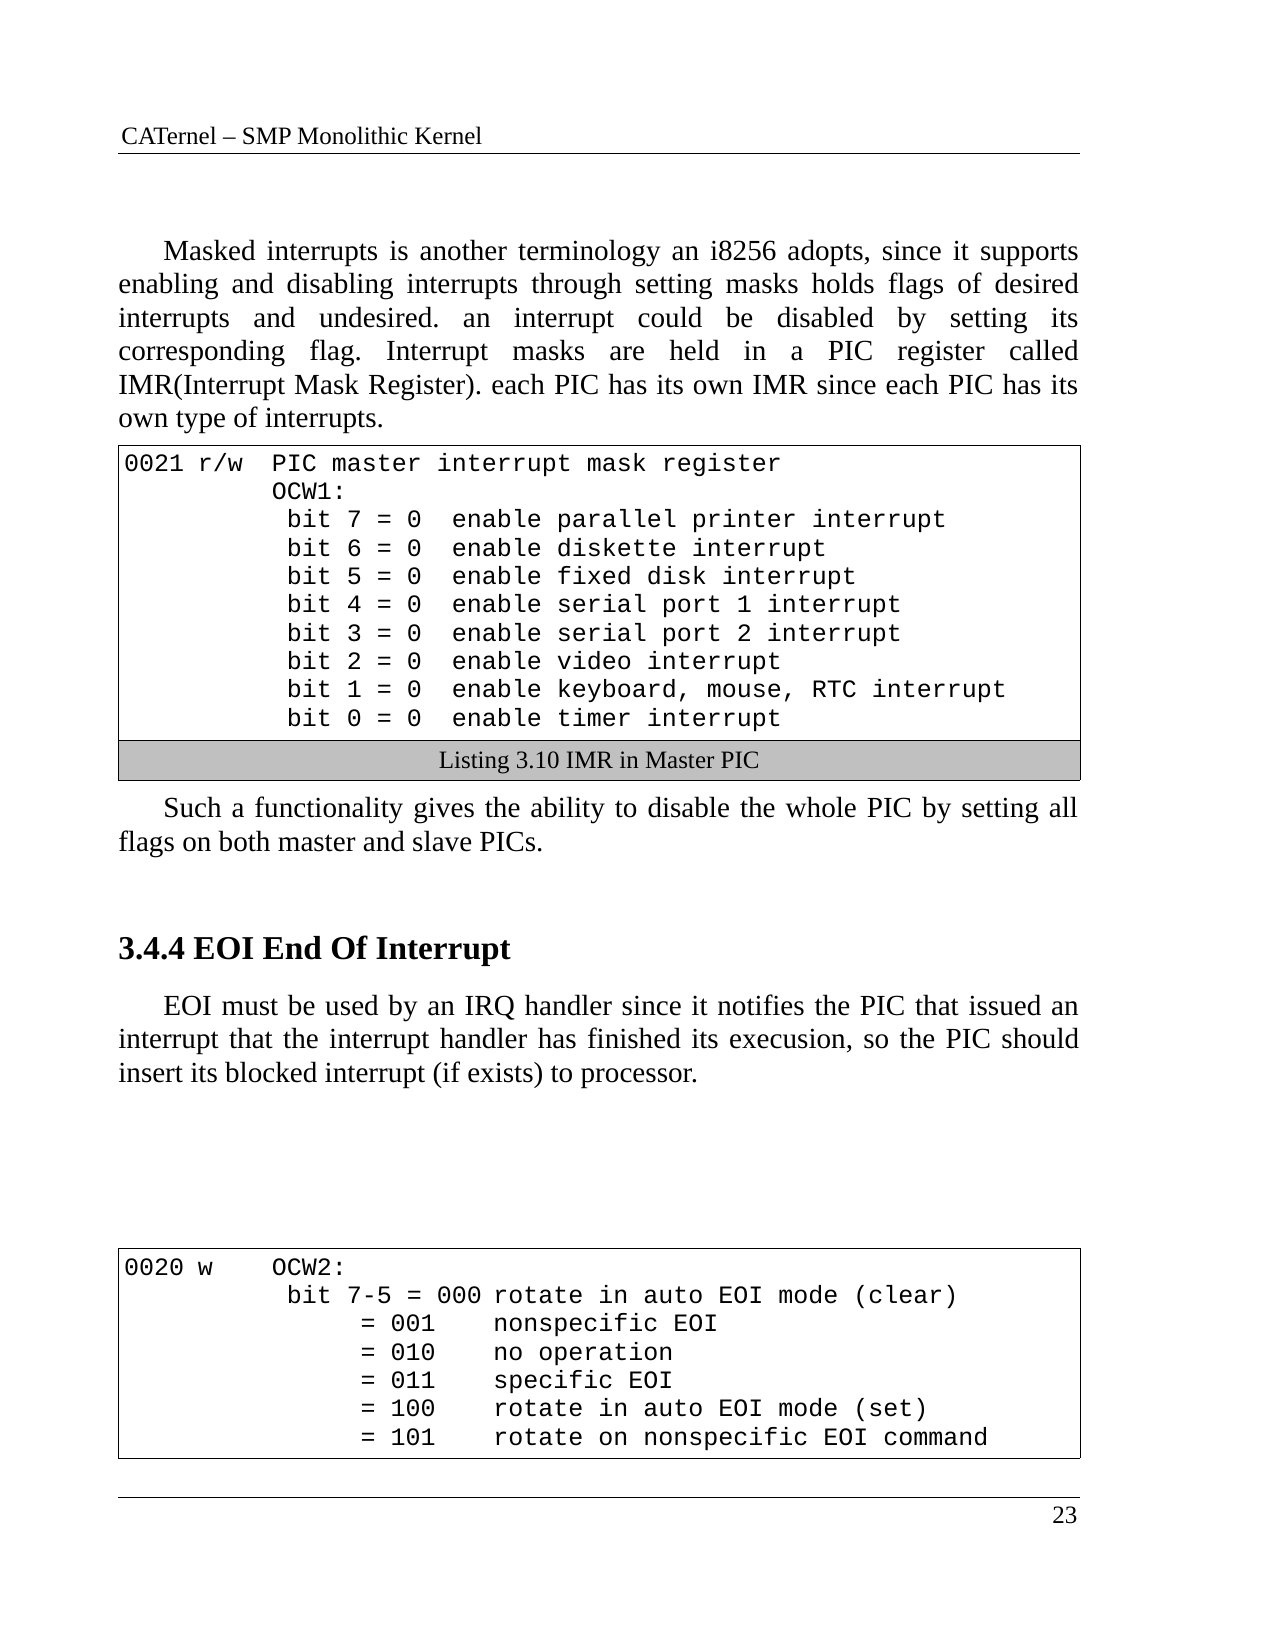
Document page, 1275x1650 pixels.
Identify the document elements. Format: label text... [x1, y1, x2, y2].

text EOI must be used by an IRQ handler since it notifies the PIC that issued an interrupt that the interrupt handler has finished its execusion, so the PIC should insert its blocked interrupt (if exists) to processor. [118, 988, 1080, 1088]
text Such a functionality gives the ability to disable the whole PIC by setting all flags on both master and slave PICs. [118, 790, 1080, 857]
text Masked interrupts is another terminology an i8256 adopts, since it supports enabling and disabling interrupts through setting masks holds flags of desired interrupts and undesired. an interrupt could be disabled by setting its corresponding flag. Interrupt masks are held in a PIC register called IMR(Interrupt Mask Register). each PIC has its own IMR since each PIC has its own type of interrupts. [118, 233, 1080, 434]
table_header 0020 w OCW2: bit 7-5 = 000 rotate in auto EOI mode (clear) = 001 nonspecific EOI = 010 no operation = 011 specific EOI = 100 rotate in auto EOI mode (set) = 101 rotate on nonspecific EOI command [119, 1249, 1080, 1458]
table_header 0021 r/w PIC master interrupt mask register OCW1: bit 7 = 0 enable parallel printer interrupt bit 6 = 0 enable diskette interrupt bit 5 = 0 enable fixed disk interrupt bit 4 = 0 enable serial port 1 interrupt bit 3 = 0 enable serial port 2 interrupt bit 2 = 0 enable video interrupt bit 1 = 0 enable keyboard, mouse, RTC interrupt bit 0 = 0 enable timer interrupt [119, 446, 1080, 739]
text 3.4.4 EOI End Of Interrupt [118, 928, 1080, 967]
table_cell Listing 3.10 IMR in Master PIC [119, 741, 1080, 780]
